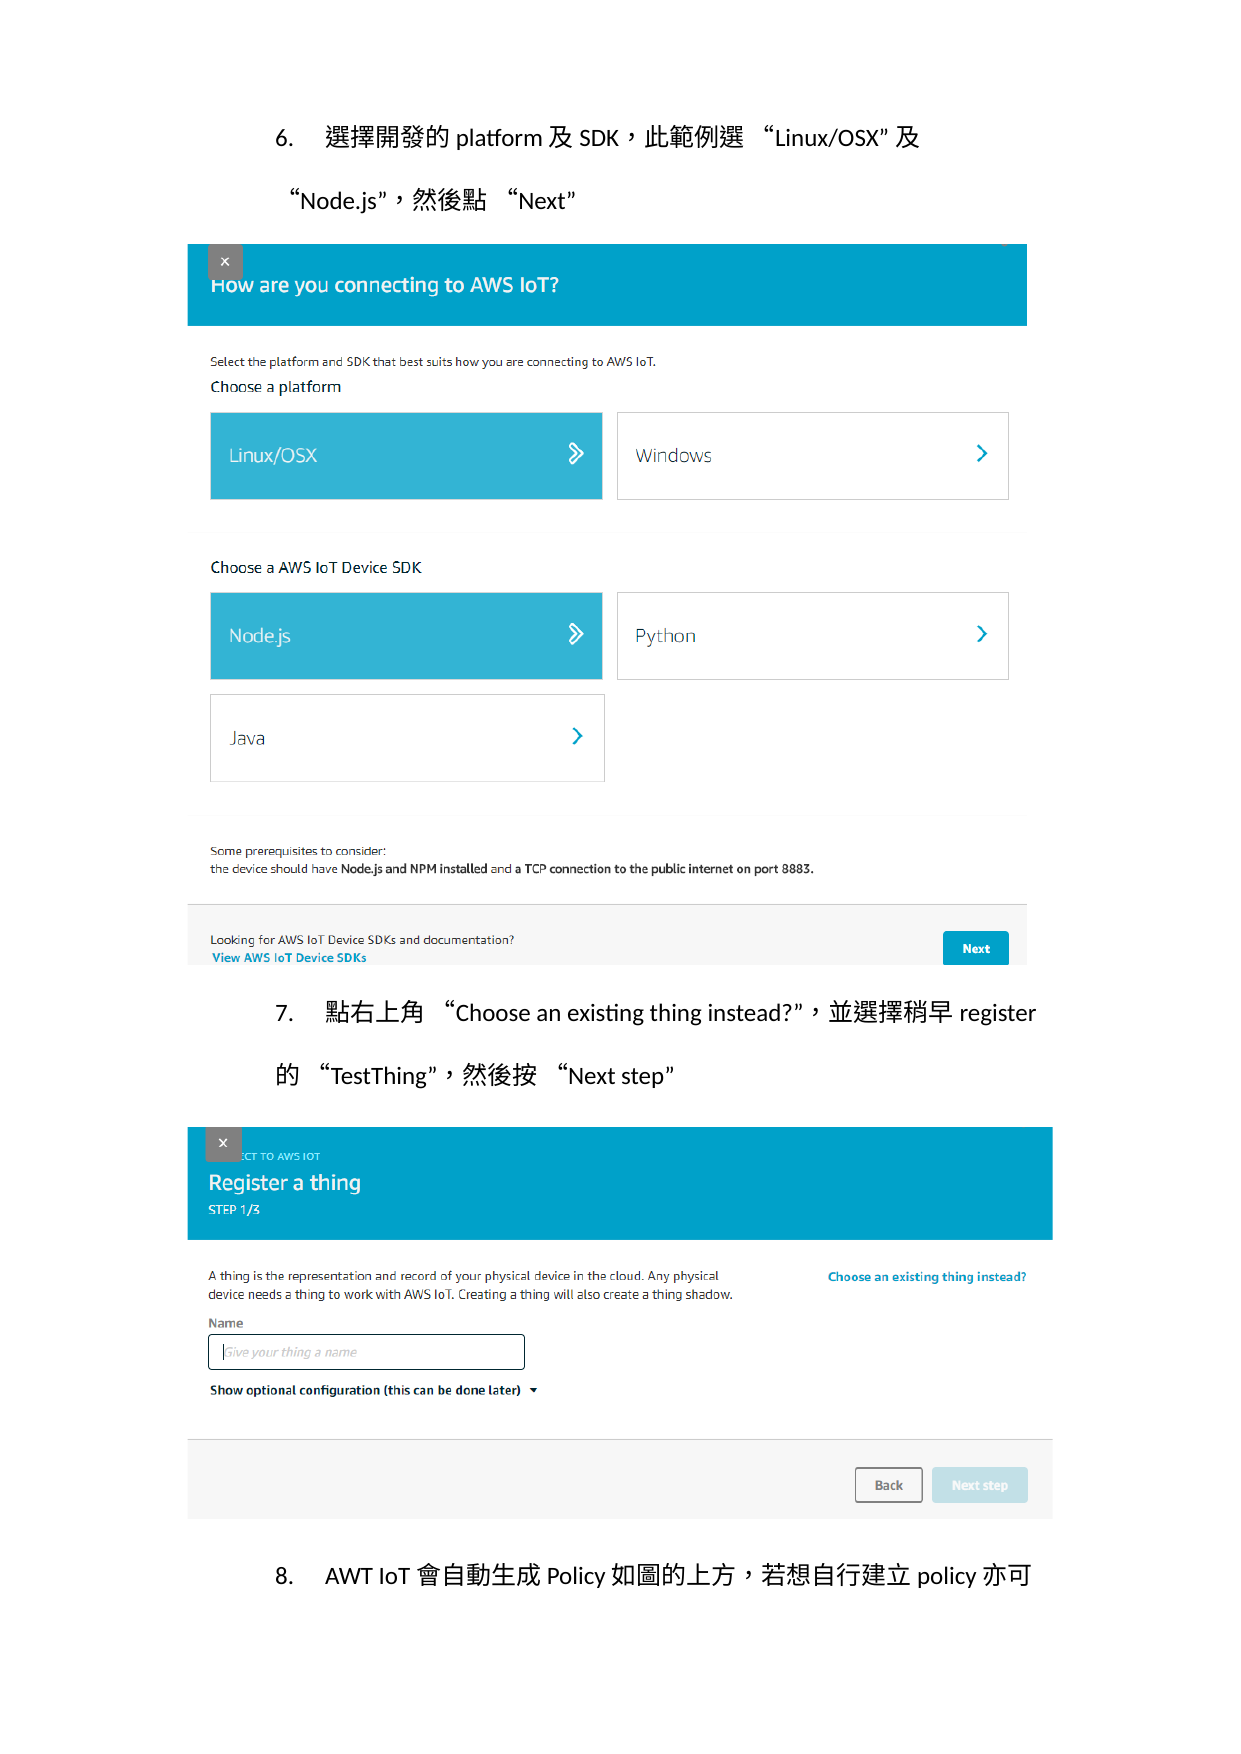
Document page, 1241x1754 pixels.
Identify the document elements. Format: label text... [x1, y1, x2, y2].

list AWT IoT 會自動生成 Policy 如圖的上方，若想自行建立 policy 亦可 [275, 1532, 1053, 1594]
list 點右上角 “Choose an existing thing instead?”，並選擇稍早 register 的 “TestThing”，然後按 “Next step” [275, 969, 1053, 1094]
list 選擇開發的 platform 及 SDK，此範例選 “Linux/OSX” 及 “Node.js”，然後點 “Next” [275, 94, 1053, 219]
